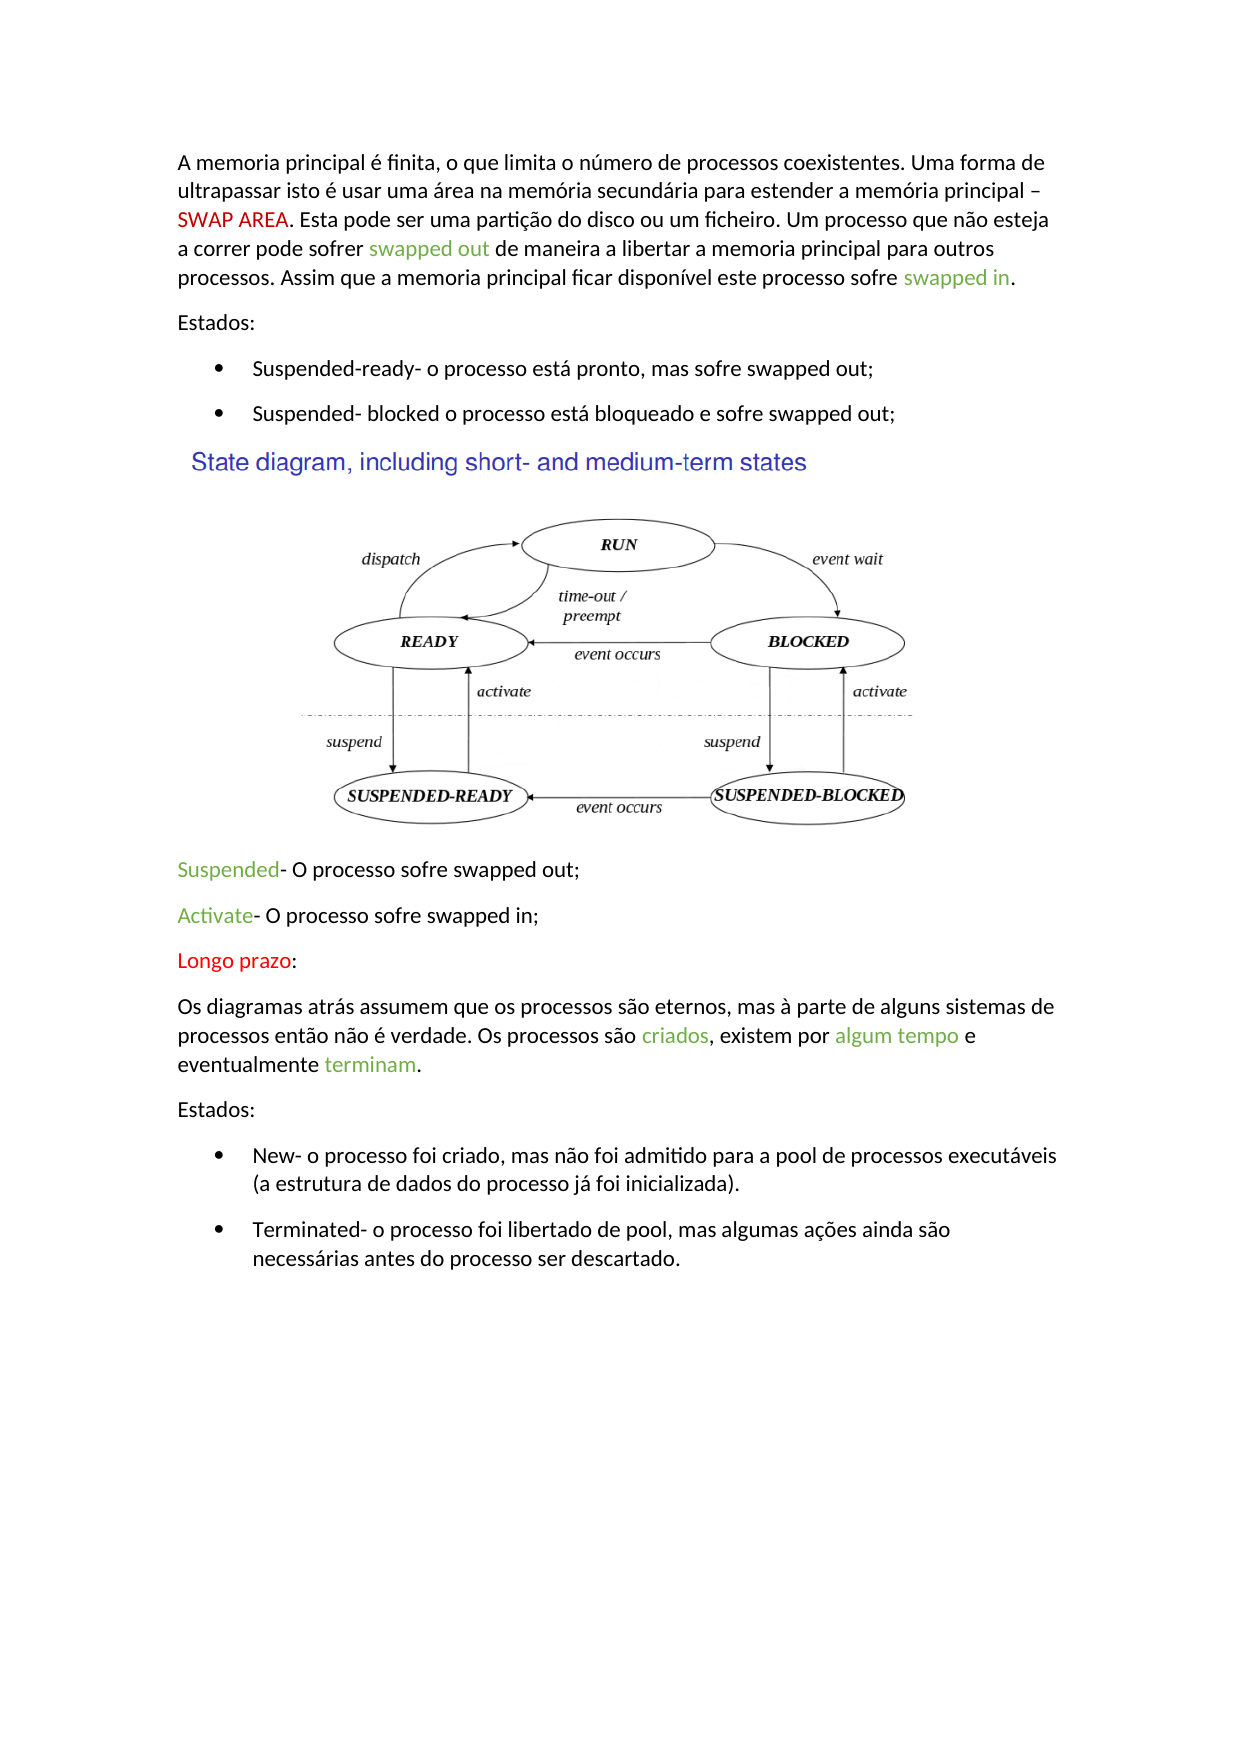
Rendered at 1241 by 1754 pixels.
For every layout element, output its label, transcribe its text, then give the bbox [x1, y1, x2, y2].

list Suspended-ready- o processo está pronto, mas sofre swapped out; [215, 354, 1063, 382]
text Longo prazo: [177, 946, 1063, 974]
text A memoria principal é finita, o que limita o número de processos coexistentes. Uma forma de ultrapassar isto é usar uma área na memória secundária para estender a memória principal – SWAP AREA. Esta pode ser uma partição do disco ou um ficheiro. Um processo que não esteja a correr pode sofrer swapped out de maneira a libertar a memoria principal para outros processos. Assim que a memoria principal ficar disponível este processo sofre swapped in. [177, 148, 1063, 291]
list New- o processo foi criado, mas não foi admitido para a pool de processos executáveis (a estrutura de dados do processo já foi inicializada). [215, 1141, 1063, 1198]
text Suspended- O processo sofre swapped out; [177, 855, 1063, 883]
text Estados: [177, 1095, 1063, 1123]
list Terminated- o processo foi libertado de pool, mas algumas ações ainda são necessárias antes do processo ser descartado. [215, 1215, 1063, 1272]
list Suspended- blocked o processo está bloqueado e sofre swapped out; [215, 399, 1063, 428]
text Os diagramas atrás assumem que os processos são eternos, mas à parte de alguns sistemas de processos então não é verdade. Os processos são criados, existem por algum tempo e eventualmente terminam. [177, 992, 1063, 1078]
text Activate- O processo sofre swapped in; [177, 901, 1063, 929]
text Estados: [177, 308, 1063, 337]
